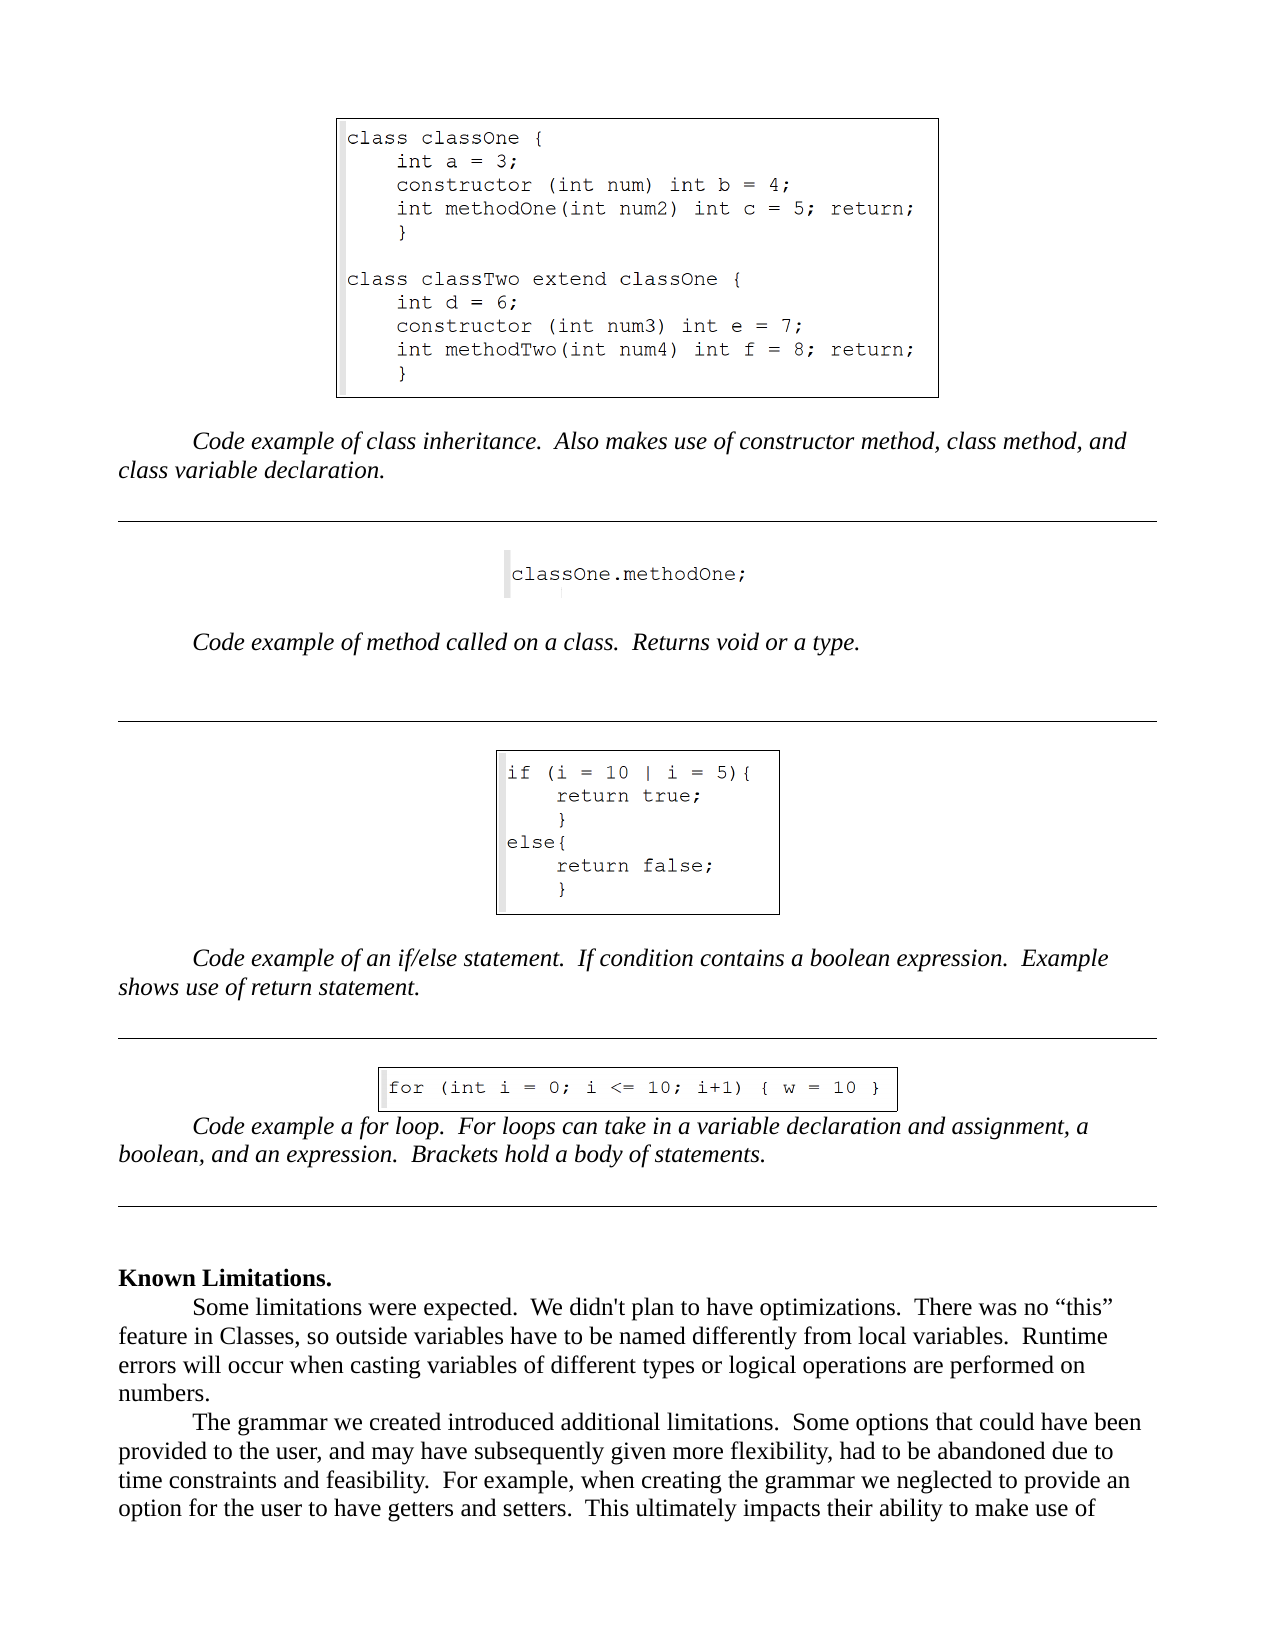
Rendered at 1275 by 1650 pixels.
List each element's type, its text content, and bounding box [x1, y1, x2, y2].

text Some limitations were expected. We didn't plan to have optimizations. There was no “this” feature in Classes, so outside variables have to be named differently from local variables. Runtime errors will occur when casting variables of different types or logical operations are performed on numbers. [118, 1292, 1157, 1407]
text Code example of an if/else statement. If condition contains a boolean expression. Example shows use of return statement. [118, 943, 1157, 1001]
picture [504, 550, 771, 598]
picture [339, 121, 936, 395]
picture [498, 753, 777, 912]
picture [381, 1070, 894, 1108]
text Known Limitations. [118, 1263, 1157, 1292]
text Code example of method called on a class. Returns void or a type. [118, 627, 1157, 655]
text Code example of class inheritance. Also makes use of constructor method, class method, and class variable declaration. [118, 426, 1157, 483]
text The grammar we created introduced additional limitations. Some options that could have been provided to the user, and may have subsequently given more flexibility, had to be abandoned due to time constraints and feasibility. For example, when creating the grammar we neglected to provide an option for the user to have getters and setters. This ultimately impacts their ability to make use of [118, 1407, 1157, 1522]
text Code example a for loop. For loops can take in a variable declaration and assignment, a boolean, and an expression. Brackets hold a body of statements. [118, 1067, 1157, 1168]
